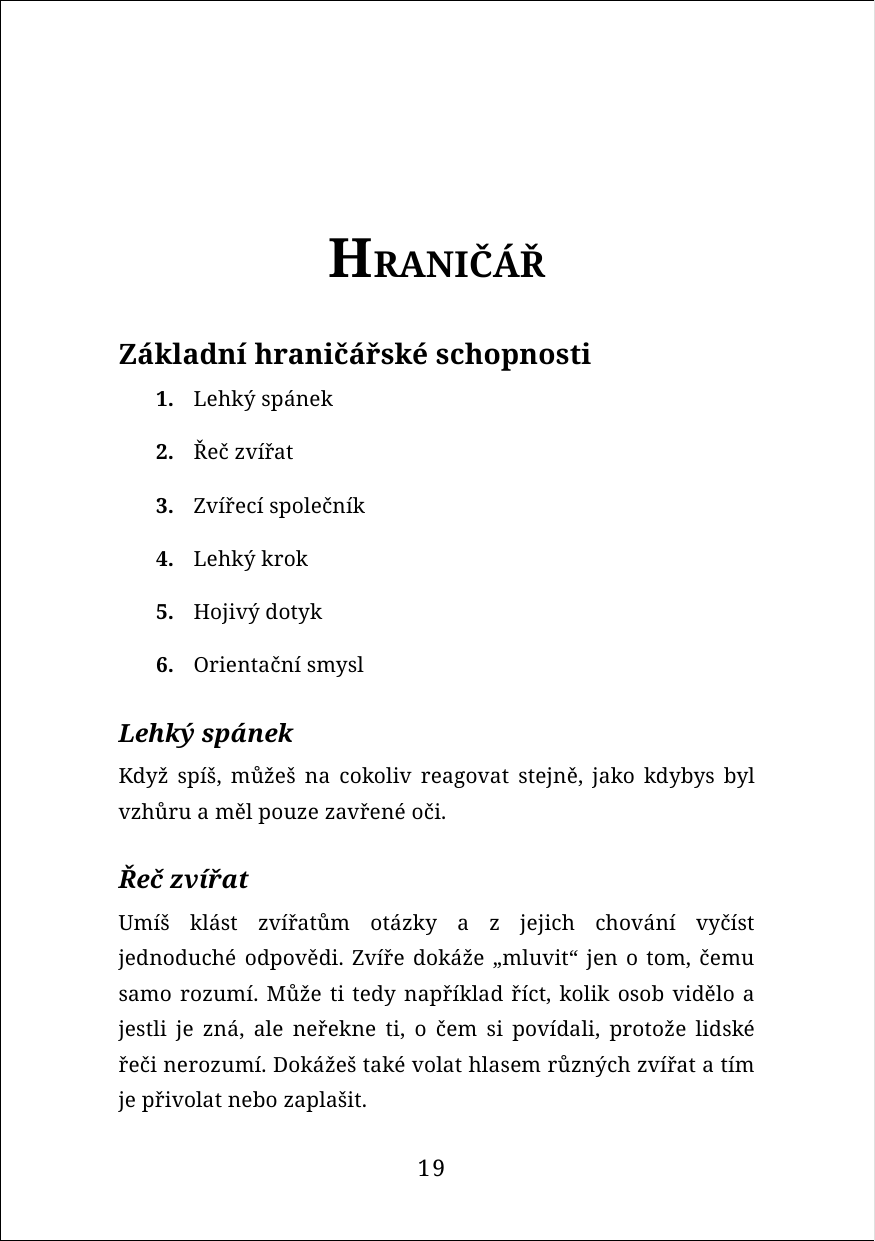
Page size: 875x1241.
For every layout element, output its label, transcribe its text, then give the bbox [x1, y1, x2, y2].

list Hojivý dotyk [156, 597, 756, 626]
subtitle Řeč zvířat [118, 862, 756, 896]
list Lehký spánek [156, 384, 756, 413]
list Lehký krok [156, 544, 756, 572]
subtitle Základní hraničářské schopnosti [118, 334, 756, 372]
subtitle Lehký spánek [118, 715, 756, 749]
text Umíš klást zvířatům otázky a z jejich chování vyčíst jednoduché odpovědi. Zvíře dokáže „mluvit“ jen o tom, čemu samo rozumí. Může ti tedy například říct, kolik osob vidělo a jestli je zná, ale neřekne ti, o čem si povídali, protože lidské řeči nerozumí. Dokážeš také volat hlasem různých zvířat a tím je přivolat nebo zaplašit. [118, 908, 756, 1114]
subtitle Hraničář [118, 219, 756, 293]
list Orientační smysl [156, 650, 756, 679]
list Zvířecí společník [156, 491, 756, 519]
text Když spíš, můžeš na cokoliv reagovat stejně, jako kdybys byl vzhůru a měl pouze zavřené oči. [118, 761, 756, 825]
list Řeč zvířat [156, 437, 756, 466]
